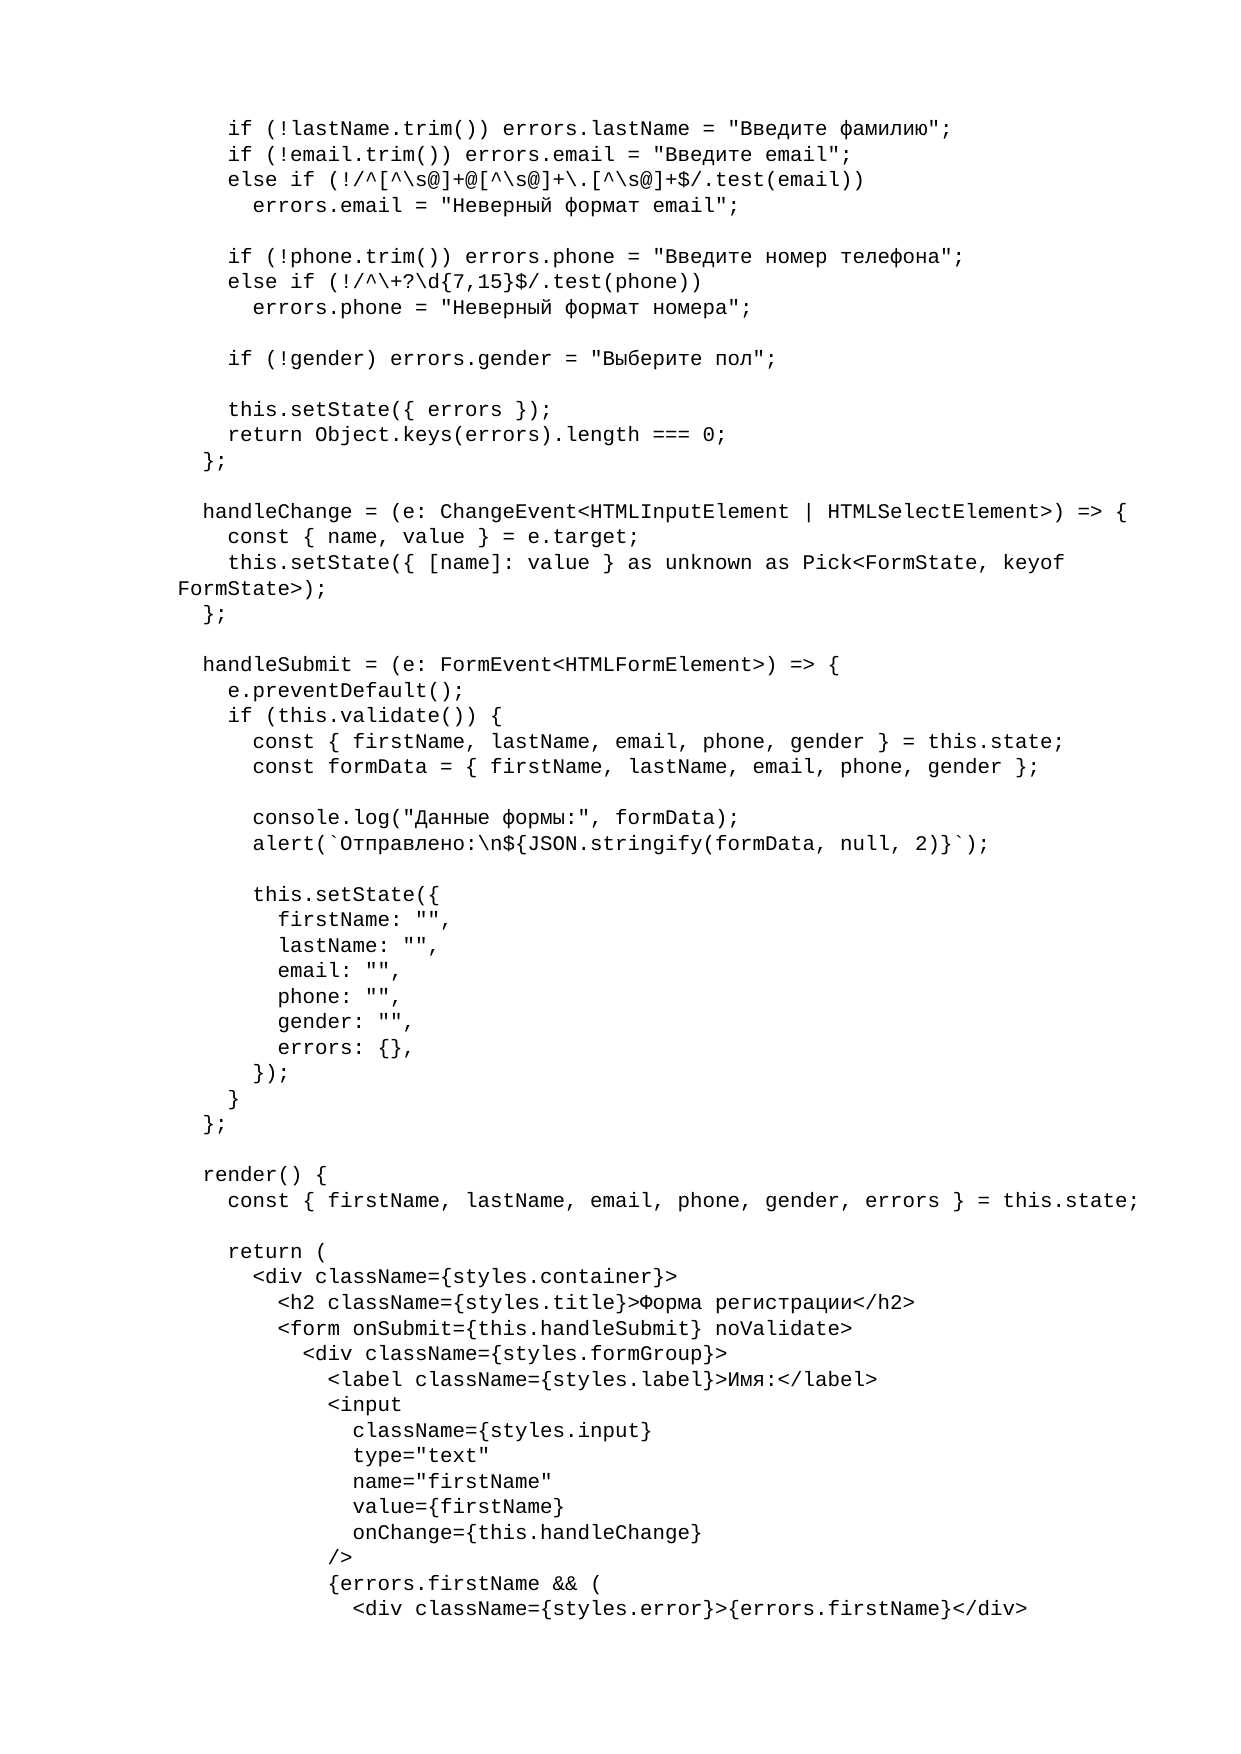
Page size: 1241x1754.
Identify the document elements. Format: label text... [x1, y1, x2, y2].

text if (!lastName.trim()) errors.lastName = "Введите фамилию"; [177, 118, 1152, 142]
text this.setState({ [name]: value } as unknown as Pick<FormState, keyof FormState>); [177, 552, 1152, 601]
text }; [177, 603, 1152, 627]
text {errors.firstName && ( [177, 1573, 1152, 1596]
text }); [177, 1062, 1152, 1086]
text lastName: "", [177, 935, 1152, 958]
text this.setState({ errors }); [177, 399, 1152, 422]
text <input [177, 1394, 1152, 1418]
text <h2 className={styles.title}>Форма регистрации</h2> [177, 1292, 1152, 1316]
text <label className={styles.label}>Имя:</label> [177, 1369, 1152, 1392]
text <div className={styles.container}> [177, 1267, 1152, 1290]
text alert(`Отправлено:\n${JSON.stringify(formData, null, 2)}`); [177, 833, 1152, 856]
text errors.phone = "Неверный формат номера"; [177, 297, 1152, 320]
text else if (!/^\+?\d{7,15}$/.test(phone)) [177, 271, 1152, 295]
text <div className={styles.error}>{errors.firstName}</div> [177, 1598, 1152, 1622]
text name="firstName" [177, 1471, 1152, 1494]
text handleSubmit = (e: FormEvent<HTMLFormElement>) => { [177, 654, 1152, 678]
text type="text" [177, 1445, 1152, 1469]
text if (!gender) errors.gender = "Выберите пол"; [177, 348, 1152, 371]
text gender: "", [177, 1011, 1152, 1035]
text const { firstName, lastName, email, phone, gender } = this.state; [177, 731, 1152, 754]
text }; [177, 450, 1152, 473]
text if (!phone.trim()) errors.phone = "Введите номер телефона"; [177, 246, 1152, 269]
text if (!email.trim()) errors.email = "Введите email"; [177, 144, 1152, 167]
text }; [177, 1113, 1152, 1137]
text const { firstName, lastName, email, phone, gender, errors } = this.state; [177, 1190, 1152, 1214]
text const { name, value } = e.target; [177, 526, 1152, 550]
text /> [177, 1547, 1152, 1571]
text <div className={styles.formGroup}> [177, 1343, 1152, 1367]
text return ( [177, 1241, 1152, 1265]
text const formData = { firstName, lastName, email, phone, gender }; [177, 756, 1152, 780]
text return Object.keys(errors).length === 0; [177, 424, 1152, 448]
text this.setState({ [177, 884, 1152, 907]
text if (this.validate()) { [177, 705, 1152, 729]
text onChange={this.handleChange} [177, 1522, 1152, 1545]
text <form onSubmit={this.handleSubmit} noValidate> [177, 1318, 1152, 1341]
text className={styles.input} [177, 1420, 1152, 1443]
text email: "", [177, 960, 1152, 984]
text render() { [177, 1164, 1152, 1188]
text } [177, 1088, 1152, 1112]
text errors.email = "Неверный формат email"; [177, 195, 1152, 218]
text handleChange = (e: ChangeEvent<HTMLInputElement | HTMLSelectElement>) => { [177, 501, 1152, 524]
text firstName: "", [177, 909, 1152, 933]
text errors: {}, [177, 1037, 1152, 1061]
text phone: "", [177, 986, 1152, 1009]
text value={firstName} [177, 1496, 1152, 1520]
text console.log("Данные формы:", formData); [177, 807, 1152, 831]
text e.preventDefault(); [177, 679, 1152, 703]
text else if (!/^[^\s@]+@[^\s@]+\.[^\s@]+$/.test(email)) [177, 169, 1152, 193]
